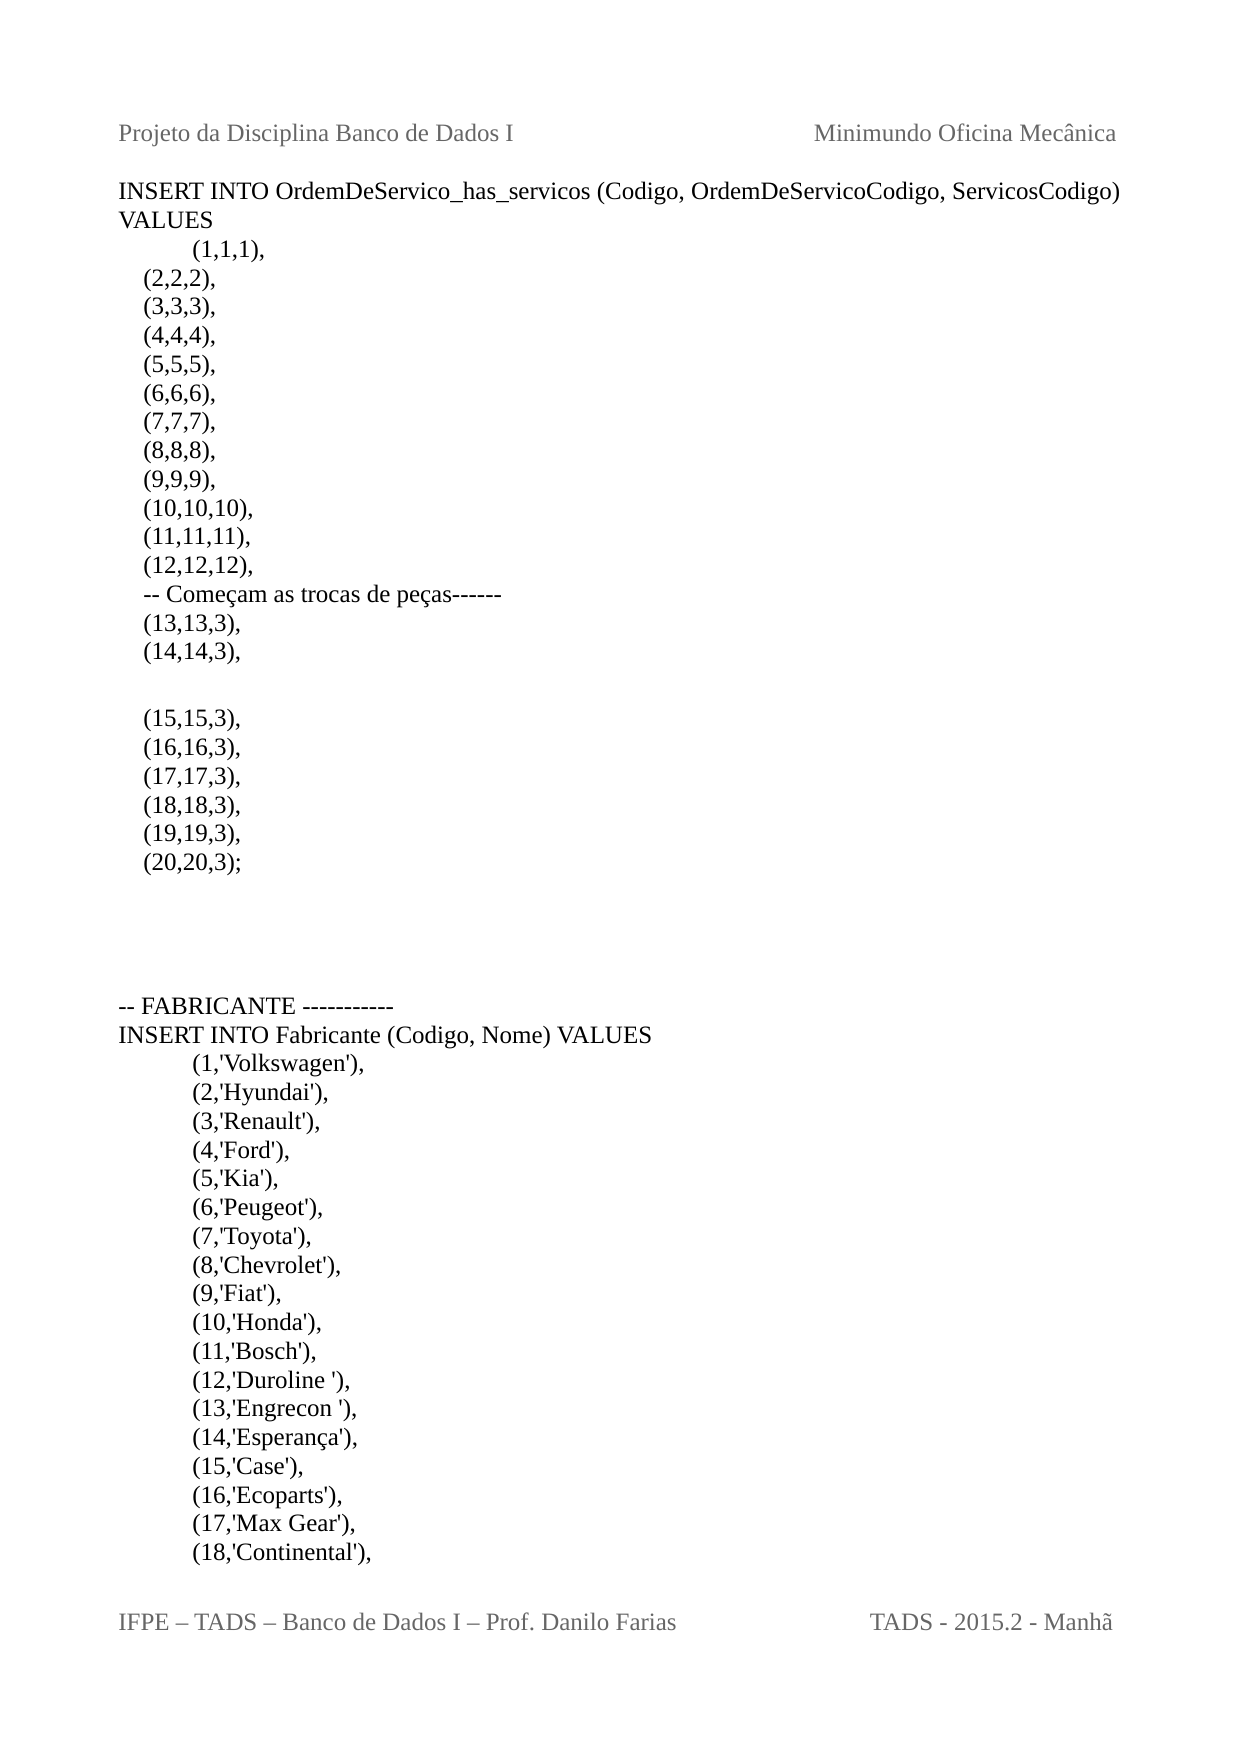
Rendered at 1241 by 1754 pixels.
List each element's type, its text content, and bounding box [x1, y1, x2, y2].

text (15,15,3), (16,16,3), (17,17,3), (18,18,3), (19,19,3), (20,20,3); -- FABRICANTE ----------- INSERT INTO Fabricante (Codigo, Nome) VALUES (1,'Volkswagen'), (2,'Hyundai'), (3,'Renault'), (4,'Ford'), (5,'Kia'), (6,'Peugeot'), (7,'Toyota'), (8,'Chevrolet'), (9,'Fiat'), (10,'Honda'), (11,'Bosch'), (12,'Duroline '), (13,'Engrecon '), (14,'Esperança'), (15,'Case'), (16,'Ecoparts'), (17,'Max Gear'), (18,'Continental'), [118, 703, 1122, 1566]
text INSERT INTO OrdemDeServico_has_servicos (Codigo, OrdemDeServicoCodigo, ServicosCodigo) VALUES (1,1,1), (2,2,2), (3,3,3), (4,4,4), (5,5,5), (6,6,6), (7,7,7), (8,8,8), (9,9,9), (10,10,10), (11,11,11), (12,12,12), -- Começam as trocas de peças------ (13,13,3), (14,14,3), [118, 176, 1122, 703]
